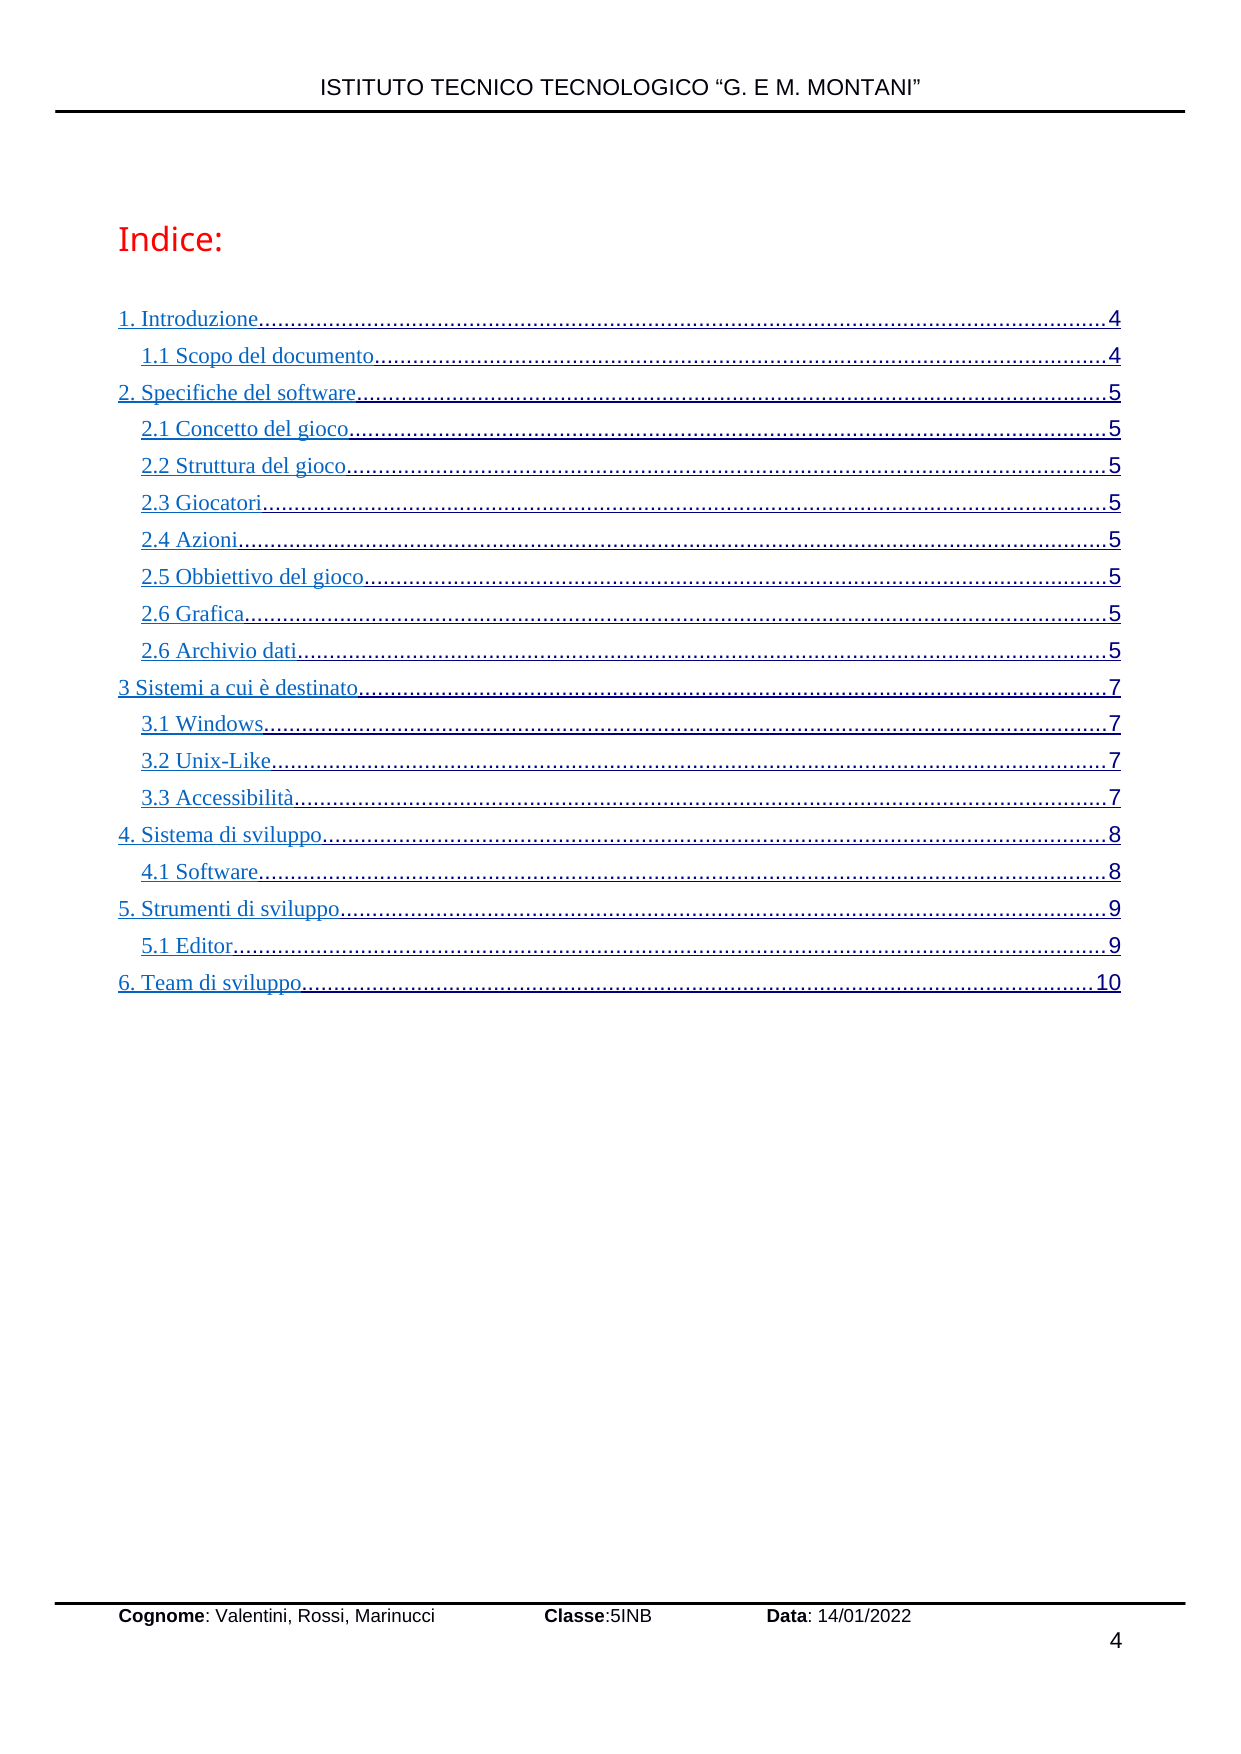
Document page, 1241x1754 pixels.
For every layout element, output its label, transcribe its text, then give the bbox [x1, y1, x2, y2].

text 6. Team di sviluppo 10 [118, 968, 1122, 995]
text 3.3 Accessibilità 7 [141, 784, 1122, 811]
text 2.4 Azioni 5 [141, 526, 1122, 552]
text 4.1 Software 8 [141, 858, 1122, 884]
text 4. Sistema di sviluppo 8 [118, 821, 1122, 847]
text 2. Specifiche del software 5 [118, 378, 1122, 405]
text 5. Strumenti di sviluppo 9 [118, 895, 1122, 921]
text 2.3 Giocatori 5 [141, 489, 1122, 516]
text 2.5 Obbiettivo del gioco 5 [141, 563, 1122, 589]
text 1.1 Scopo del documento 4 [141, 342, 1122, 368]
text 3.2 Unix-Like 7 [141, 747, 1122, 774]
text 2.6 Grafica 5 [141, 600, 1122, 626]
text 2.2 Struttura del gioco 5 [141, 452, 1122, 479]
text 2.1 Concetto del gioco 5 [141, 415, 1122, 442]
text 3 Sistemi a cui è destinato 7 [118, 673, 1122, 700]
text 2.6 Archivio dati 5 [141, 637, 1122, 663]
text Indice: [118, 216, 1122, 261]
text 5.1 Editor 9 [141, 932, 1122, 958]
text 1. Introduzione 4 [118, 305, 1122, 331]
text 3.1 Windows 7 [141, 710, 1122, 737]
